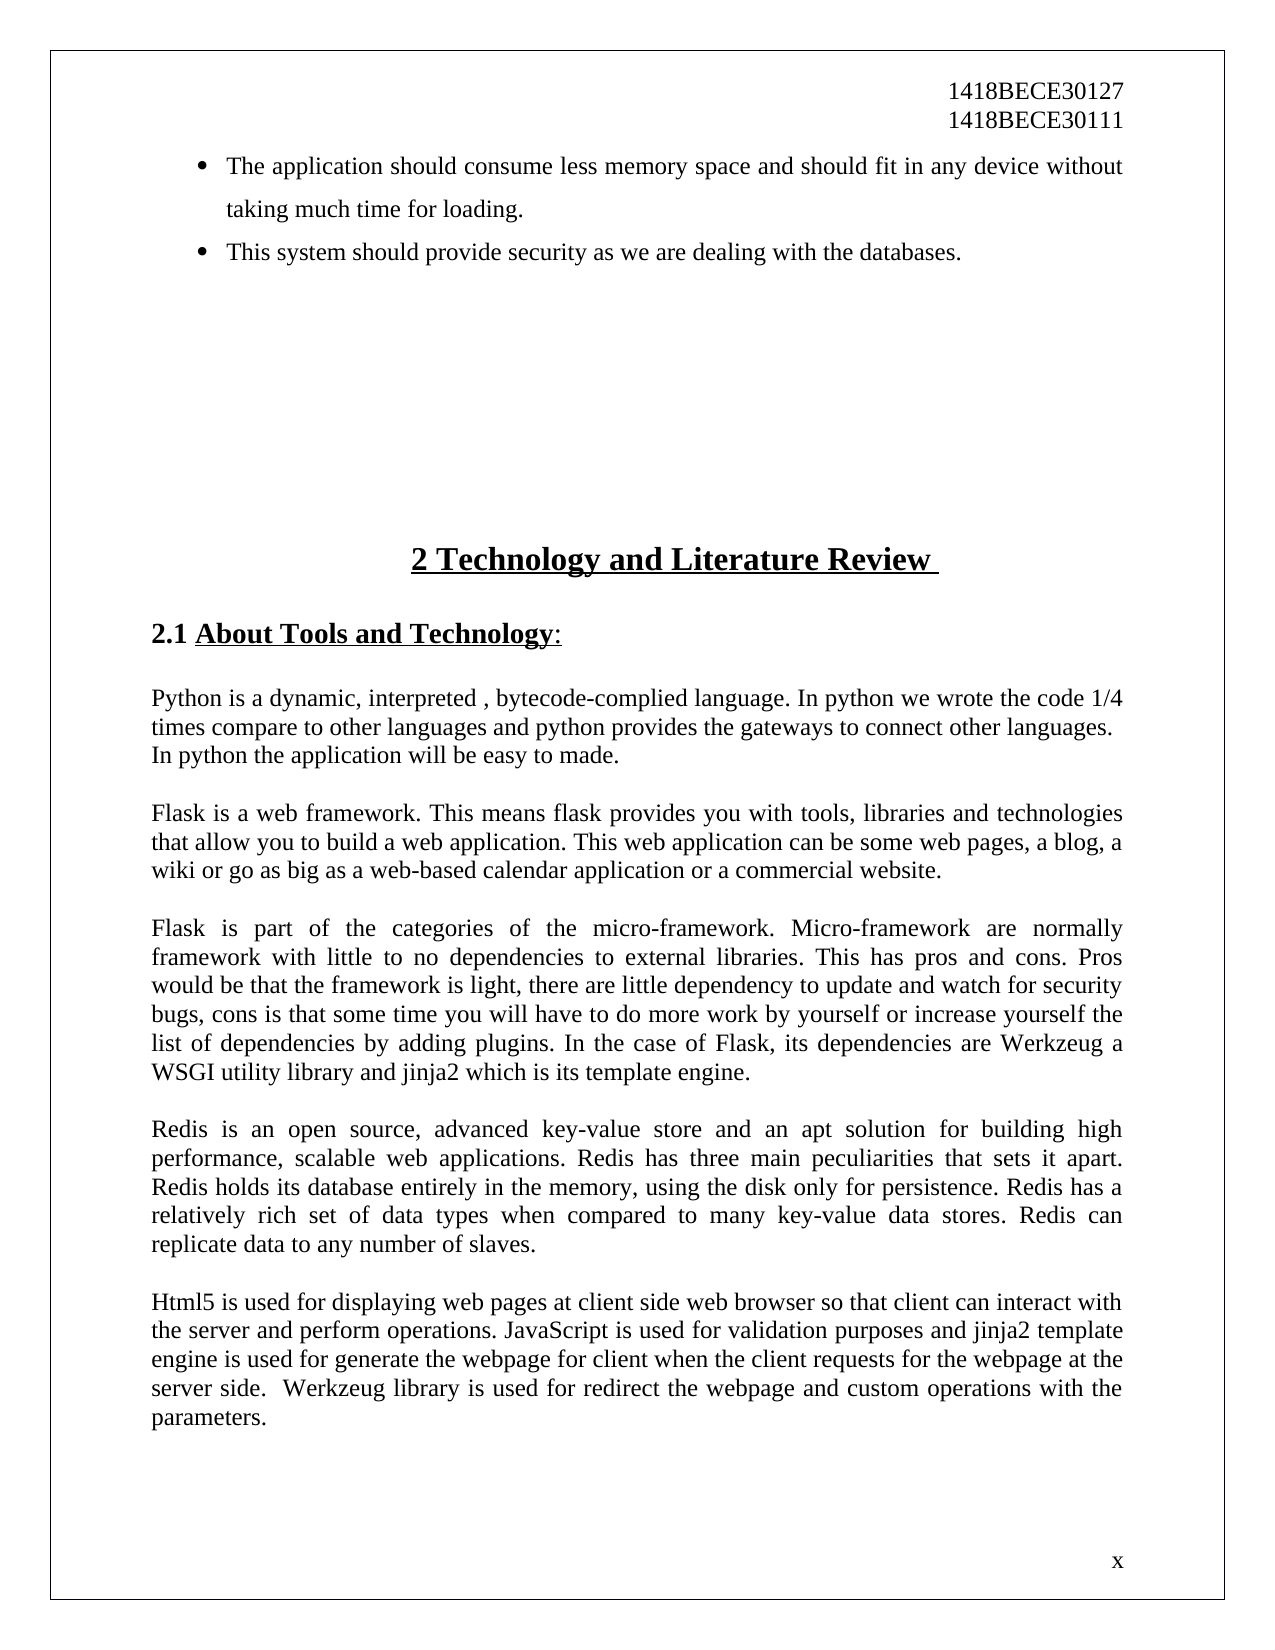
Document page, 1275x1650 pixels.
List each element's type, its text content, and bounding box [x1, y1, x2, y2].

text Html5 is used for displaying web pages at client side web browser so that client can interact with the server and perform operations. JavaScript is used for validation purposes and jinja2 template engine is used for generate the webpage for client when the client requests for the webpage at the server side. Werkzeug library is used for redirect the webpage and custom operations with the parameters. [151, 1287, 1124, 1430]
list 2.1 About Tools and Technology: [151, 616, 1124, 649]
text Flask is part of the categories of the micro-framework. Micro-framework are normally framework with little to no dependencies to external libraries. This has pros and cons. Pros would be that the framework is light, there are little dependency to update and watch for security bugs, cons is that some time you will have to do more work by yourself or increase yourself the list of dependencies by adding plugins. In the case of Flask, its dependencies are Werkzeug a WSGI utility library and jinja2 which is its template engine. [151, 913, 1124, 1085]
list In python the application will be easy to made. [151, 740, 1124, 769]
list Python is a dynamic, interpreted , bytecode-complied language. In python we wrote the code 1/4 times compare to other languages and python provides the gateways to connect other languages. [151, 683, 1124, 740]
list The application should consume less memory space and should fit in any device without taking much time for loading. [198, 151, 1124, 223]
text Flask is a web framework. This means flask provides you with tools, libraries and technologies that allow you to build a web application. This web application can be some web pages, a blog, a wiki or go as big as a web-based calendar application or a commercial website. [151, 798, 1124, 884]
text Redis is an open source, advanced key-value store and an apt solution for building high performance, scalable web applications. Redis has three main peculiarities that sets it apart. Redis holds its database entirely in the memory, using the disk only for persistence. Redis has a relatively rich set of data types when compared to many key-value data stores. Redis can replicate data to any number of slaves. [151, 1114, 1124, 1258]
list This system should provide security as we are dealing with the databases. [198, 237, 1124, 266]
list 2 Technology and Literature Review [188, 539, 1124, 577]
